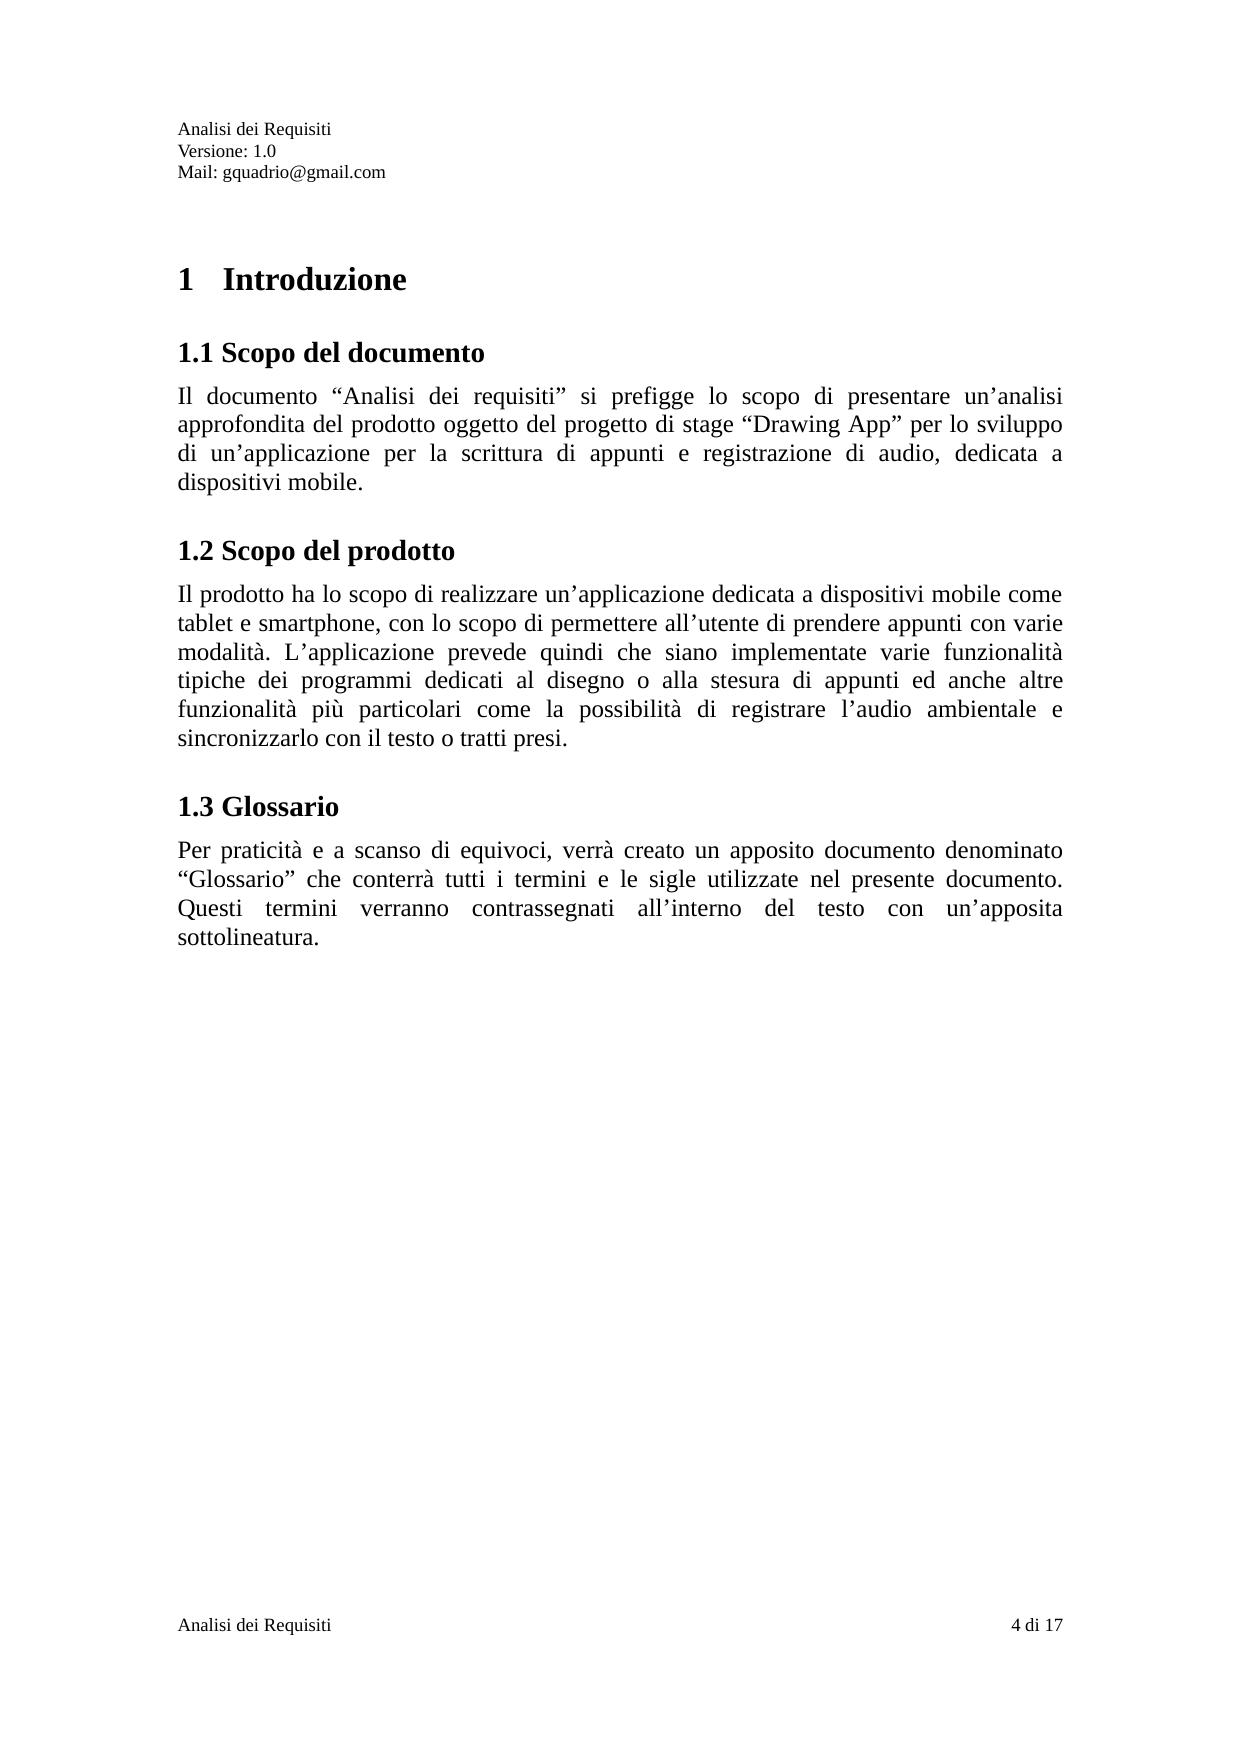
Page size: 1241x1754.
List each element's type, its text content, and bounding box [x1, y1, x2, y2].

subtitle 1.3 Glossario [177, 789, 1063, 823]
subtitle 1.2 Scopo del prodotto [177, 533, 1063, 567]
subtitle 1.1 Scopo del documento [177, 335, 1063, 368]
subtitle 1 Introduzione [177, 259, 1063, 297]
text Il documento “Analisi dei requisiti” si prefigge lo scopo di presentare un’analisi approfondita del prodotto oggetto del progetto di stage “Drawing App” per lo sviluppo di un’applicazione per la scrittura di appunti e registrazione di audio, dedicata a dispositivi mobile. [177, 381, 1063, 496]
text Per praticità e a scanso di equivoci, verrà creato un apposito documento denominato “Glossario” che conterrà tutti i termini e le sigle utilizzate nel presente documento. Questi termini verranno contrassegnati all’interno del testo con un’apposita sottolineatura. [177, 835, 1063, 950]
text Il prodotto ha lo scopo di realizzare un’applicazione dedicata a dispositivi mobile come tablet e smartphone, con lo scopo di permettere all’utente di prendere appunti con varie modalità. L’applicazione prevede quindi che siano implementate varie funzionalità tipiche dei programmi dedicati al disegno o alla stesura di appunti ed anche altre funzionalità più particolari come la possibilità di registrare l’audio ambientale e sincronizzarlo con il testo o tratti presi. [177, 579, 1063, 752]
